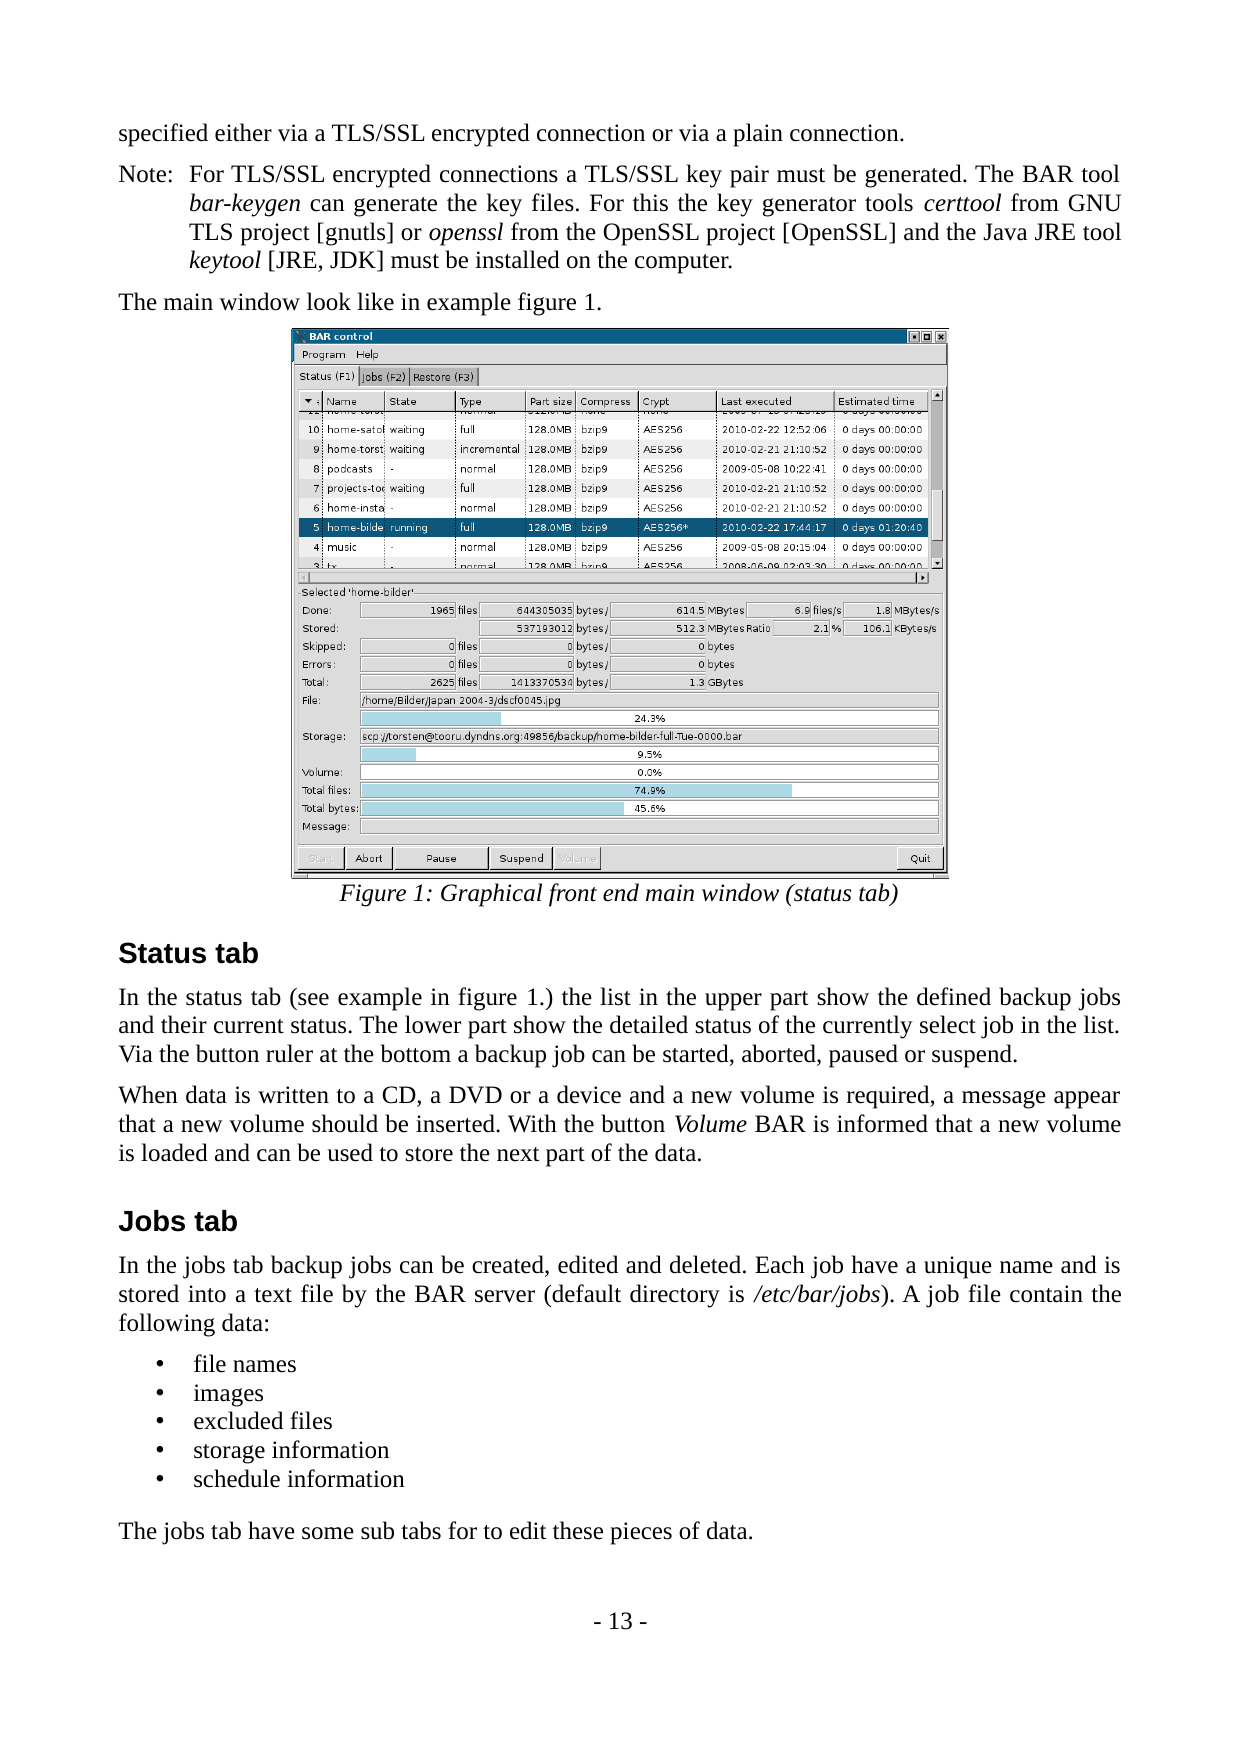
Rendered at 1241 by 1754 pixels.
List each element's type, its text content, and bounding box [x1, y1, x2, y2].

text The jobs tab have some sub tabs for to edit these pieces of data. [118, 1516, 1122, 1545]
text Note: For TLS/SSL encrypted connections a TLS/SSL key pair must be generated. The BAR tool bar-keygen can generate the key files. For this the key generator tools certtool from GNU TLS project [gnutls] or openssl from the OpenSSL project [OpenSSL] and the Java JRE tool keytool [JRE, JDK] must be installed on the computer. [118, 159, 1122, 274]
text In the status tab (see example in figure 1.) the list in the upper part show the defined backup jobs and their current status. The lower part show the detailed status of the currently select job in the list. Via the button ruler at the bottom a backup job can be started, aborted, paused or suspend. [118, 982, 1122, 1068]
subtitle Status tab [118, 353, 1122, 969]
text Figure 1: Graphical front end main window (status tab) [289, 341, 951, 907]
list excluded files [156, 1406, 1122, 1435]
picture [291, 328, 949, 879]
text specified either via a TLS/SSL encrypted connection or via a plain connection. [118, 118, 1122, 147]
list storage information [156, 1435, 1122, 1464]
list file names [156, 1349, 1122, 1378]
text In the jobs tab backup jobs can be created, edited and deleted. Each job have a unique name and is stored into a text file by the BAR server (default directory is /etc/bar/jobs). A job file contain the following data: [118, 1250, 1122, 1336]
list images [156, 1378, 1122, 1406]
subtitle Jobs tab [118, 1204, 1122, 1238]
list schedule information [156, 1464, 1122, 1493]
text The main window look like in example figure 1. [118, 287, 1122, 316]
text When data is written to a CD, a DVD or a device and a new volume is required, a message appear that a new volume should be inserted. With the button Volume BAR is informed that a new volume is loaded and can be used to store the next part of the data. [118, 1080, 1122, 1167]
